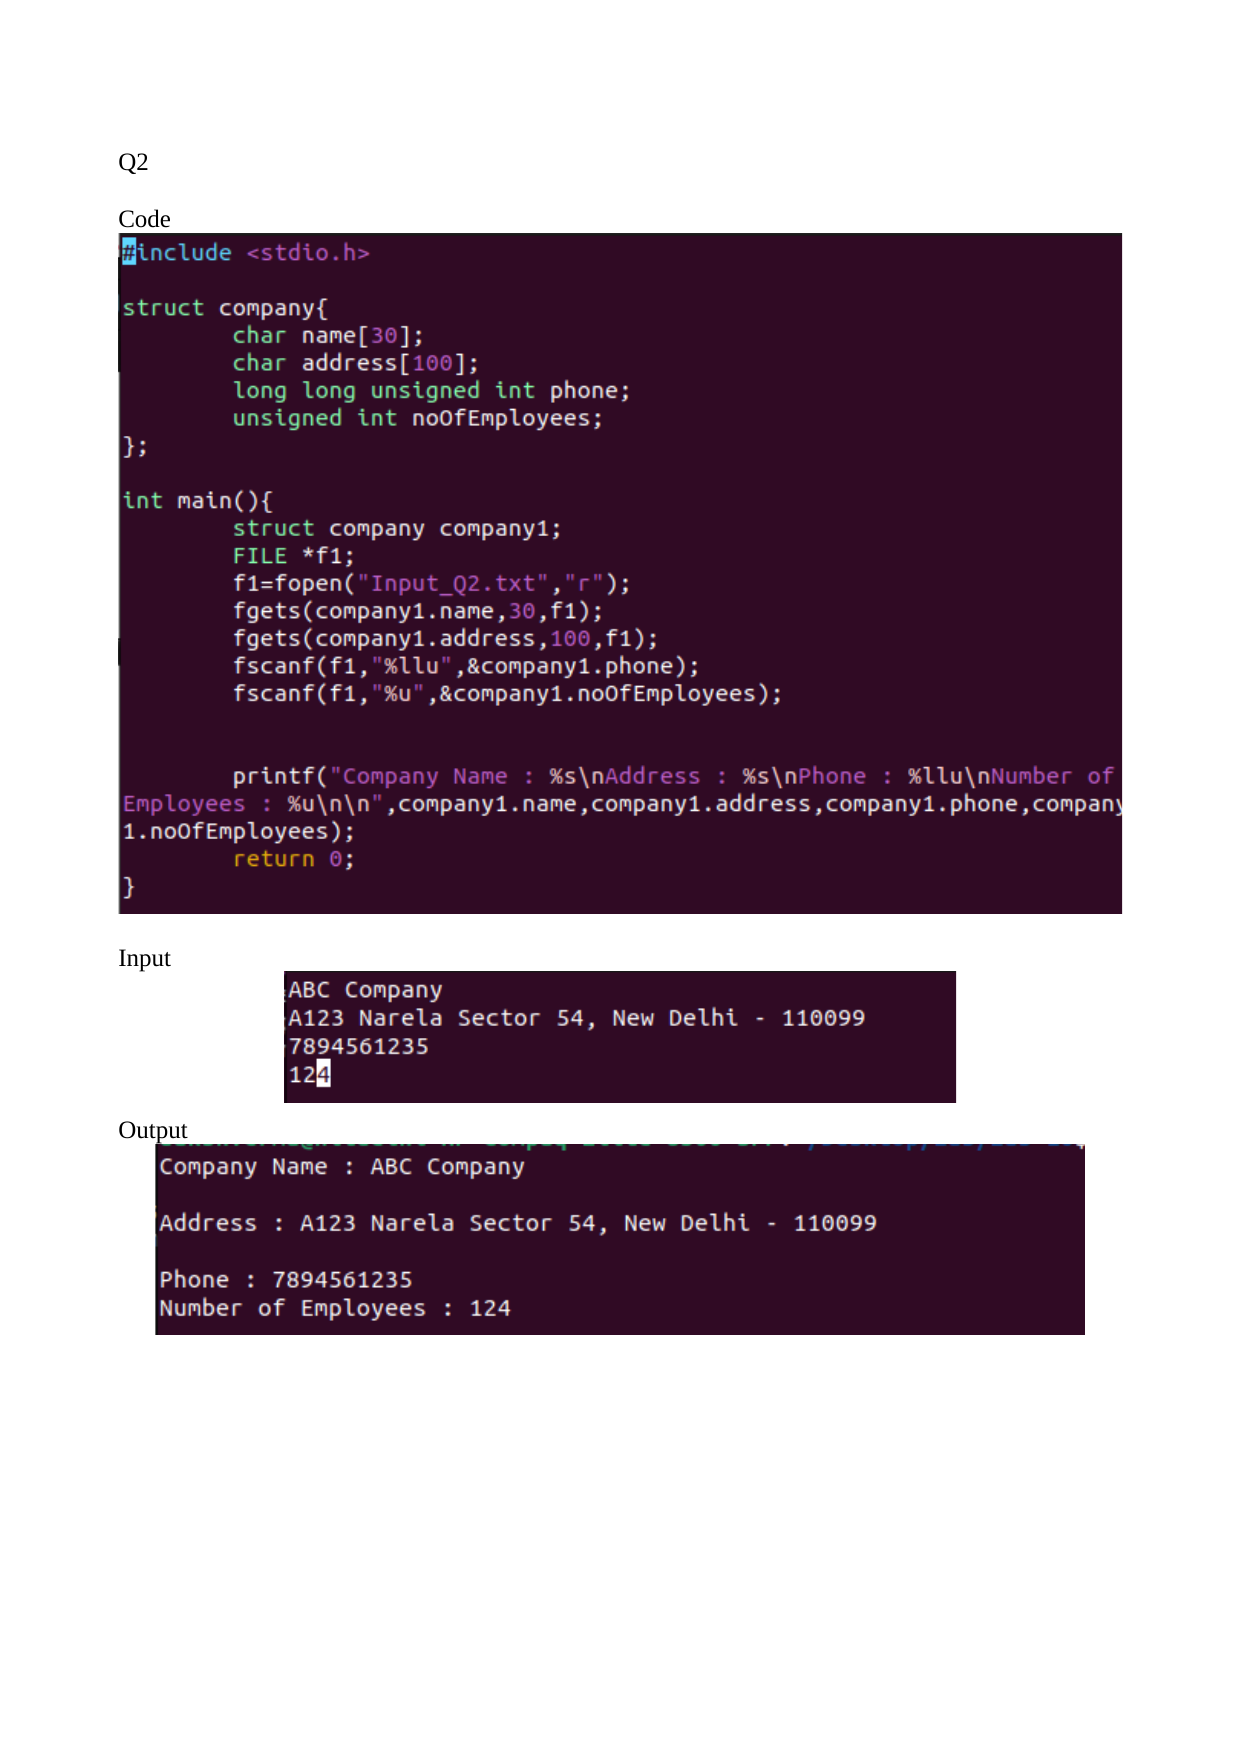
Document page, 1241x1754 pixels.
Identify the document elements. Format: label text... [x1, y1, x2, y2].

text Output [118, 1115, 1122, 1144]
picture [118, 233, 1123, 914]
text Code [118, 204, 1122, 233]
picture [155, 1144, 1085, 1335]
text Q2 [118, 147, 1122, 176]
text Input [118, 943, 1122, 972]
picture [284, 971, 957, 1103]
